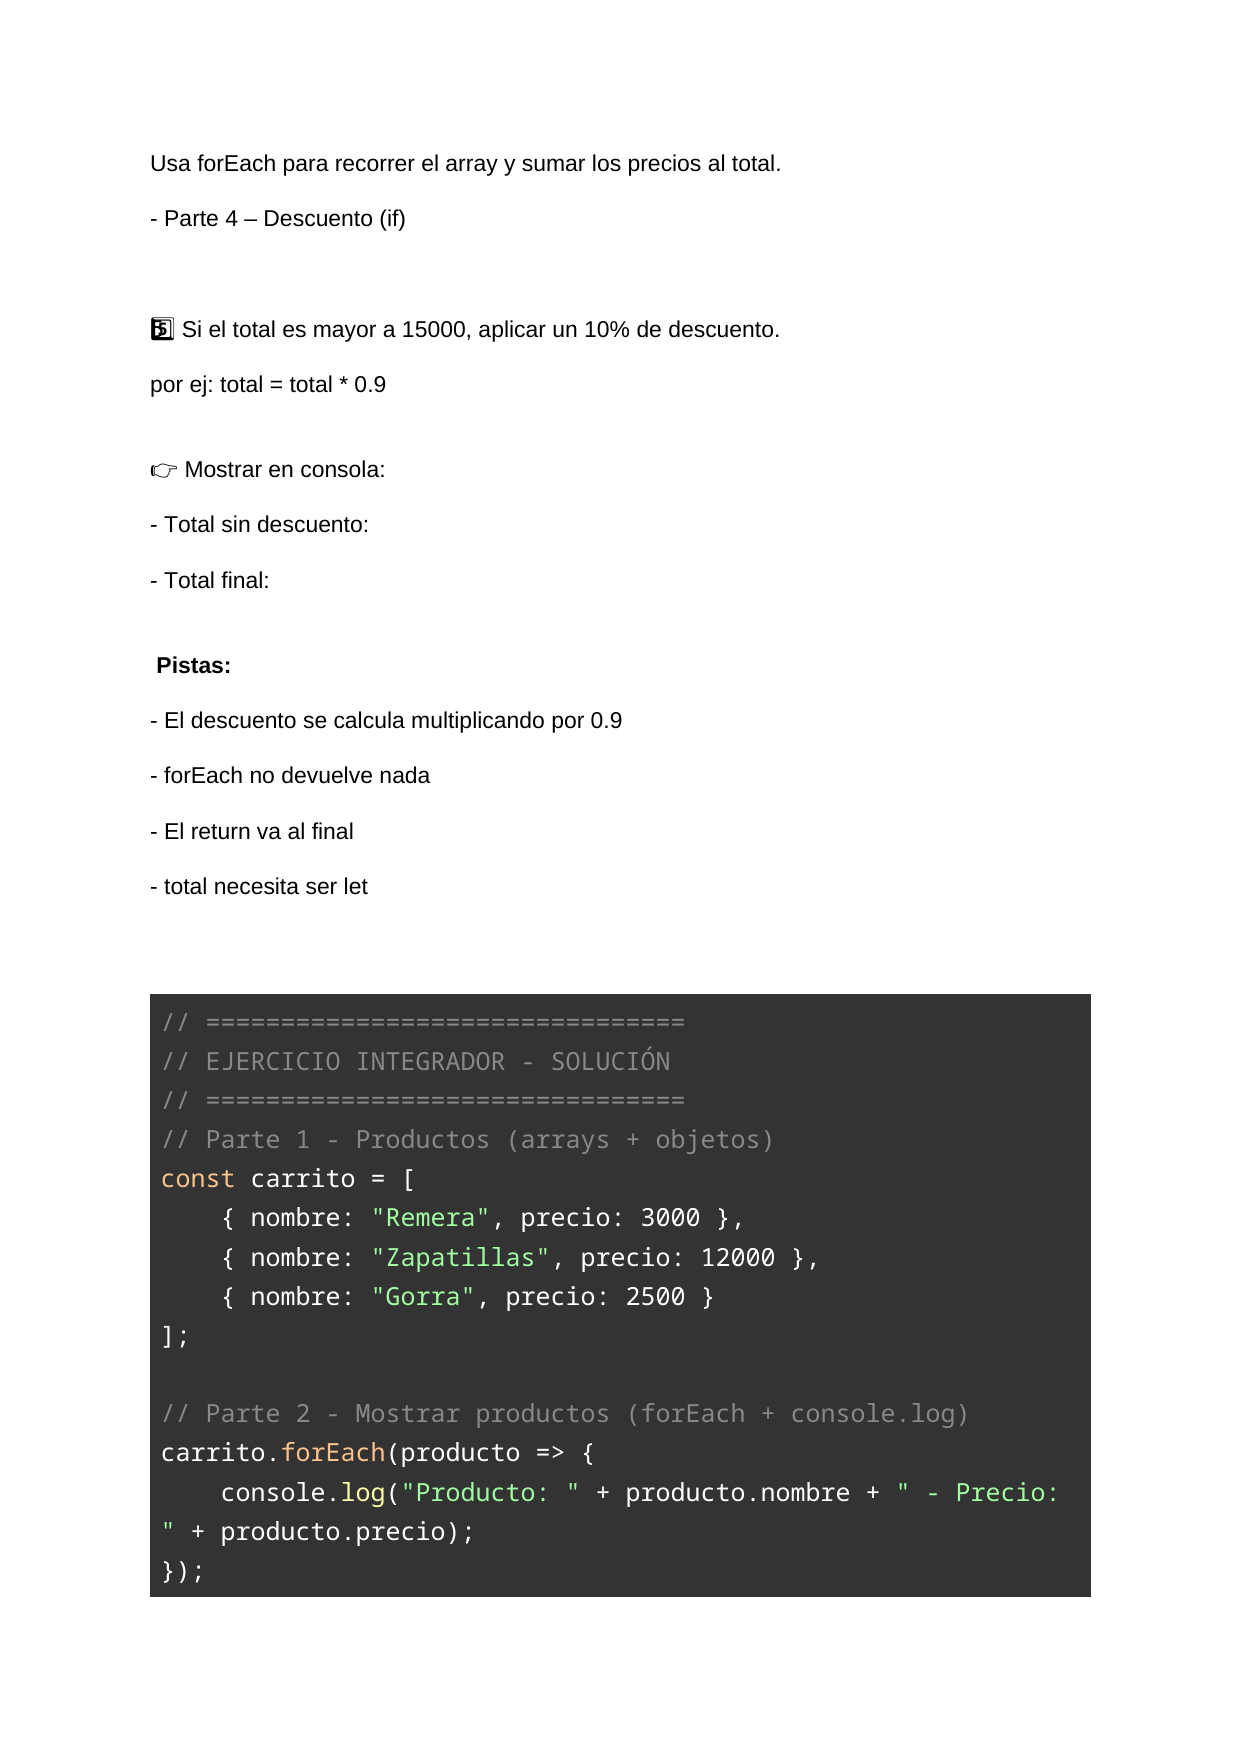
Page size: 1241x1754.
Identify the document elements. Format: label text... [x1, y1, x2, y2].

text Usa forEach para recorrer el array y sumar los precios al total. [150, 150, 1090, 176]
text - Total final: [150, 567, 1090, 593]
text - Parte 4 – Descuento (if) [150, 205, 1090, 232]
text - El return va al final [150, 818, 1090, 844]
text - total necesita ser let [150, 873, 1090, 899]
text Pistas: [150, 622, 1090, 678]
text por ej: total = total * 0.9 [150, 371, 1090, 397]
text - El descuento se calcula multiplicando por 0.9 [150, 707, 1090, 734]
table_header // ================================ // EJERCICIO INTEGRADOR - SOLUCIÓN // ================================ // Parte 1 - Productos (arrays + objetos) const carrito = [ { nombre: "Remera", precio: 3000 }, { nombre: "Zapatillas", precio: 12000 }, { nombre: "Gorra", precio: 2500 } ]; // Parte 2 - Mostrar productos (forEach + console.log) carrito.forEach(producto => { console.log("Producto: " + producto.nombre + " - Precio: " + producto.precio); }); [150, 994, 1091, 1597]
text - forEach no devuelve nada [150, 762, 1090, 789]
text 5️⃣ Si el total es mayor a 15000, aplicar un 10% de descuento. [150, 316, 1090, 342]
text - Total sin descuento: [150, 511, 1090, 538]
text 👉 Mostrar en consola: [150, 426, 1090, 483]
